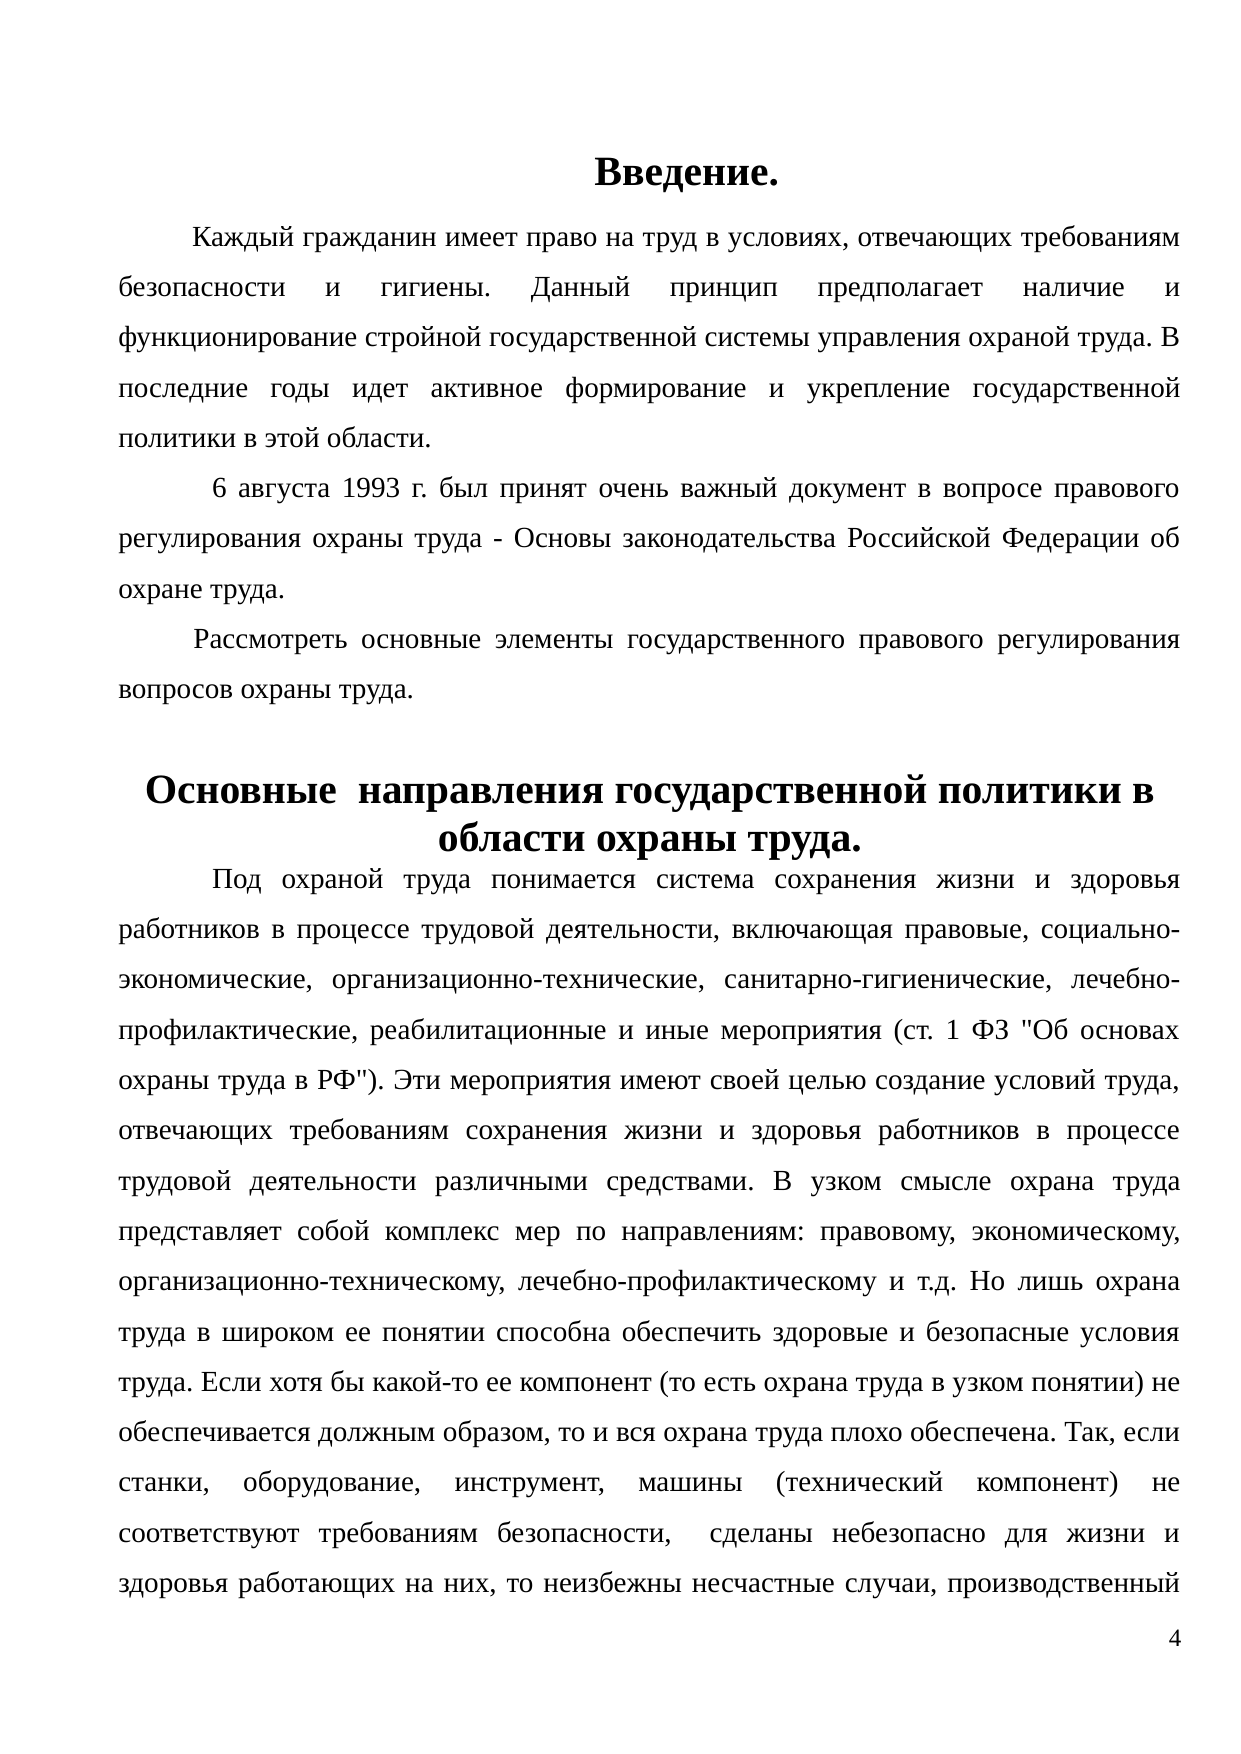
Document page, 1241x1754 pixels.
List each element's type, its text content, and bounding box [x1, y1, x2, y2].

text Каждый гражданин имеет право на труд в условиях, отвечающих требованиям безопасности и гигиены. Данный принцип предполагает наличие и функционирование стройной государственной системы управления охраной труда. В последние годы идет активное формирование и укрепление государственной политики в этой области. [118, 219, 1181, 453]
subtitle Основные направления государственной политики в области охраны труда. [118, 765, 1181, 861]
text 6 августа 1993 г. был принят очень важный документ в вопросе правового регулирования охраны труда - Основы законодательства Российской Федерации об охране труда. [118, 470, 1181, 604]
text Рассмотреть основные элементы государственного правового регулирования вопросов охраны труда. [118, 621, 1181, 705]
text Под охраной труда понимается система сохранения жизни и здоровья работников в процессе трудовой деятельности, включающая правовые, социально-экономические, организационно-технические, санитарно-гигиенические, лечебно-профилактические, реабилитационные и иные мероприятия (ст. 1 ФЗ "Об основах охраны труда в РФ"). Эти мероприятия имеют своей целью создание условий труда, отвечающих требованиям сохранения жизни и здоровья работников в процессе трудовой деятельности различными средствами. В узком смысле охрана труда представляет собой комплекс мер по направлениям: правовому, экономическому, организационно-техническому, лечебно-профилактическому и т.д. Но лишь охрана труда в широком ее понятии способна обеспечить здоровые и безопасные условия труда. Если хотя бы какой-то ее компонент (то есть охрана труда в узком понятии) не обеспечивается должным образом, то и вся охрана труда плохо обеспечена. Так, если станки, оборудование, инструмент, машины (технический компонент) не соответствуют требованиям безопасности, сделаны небезопасно для жизни и здоровья работающих на них, то неизбежны несчастные случаи, производственный [118, 861, 1181, 1599]
text Введение. [118, 147, 1181, 195]
